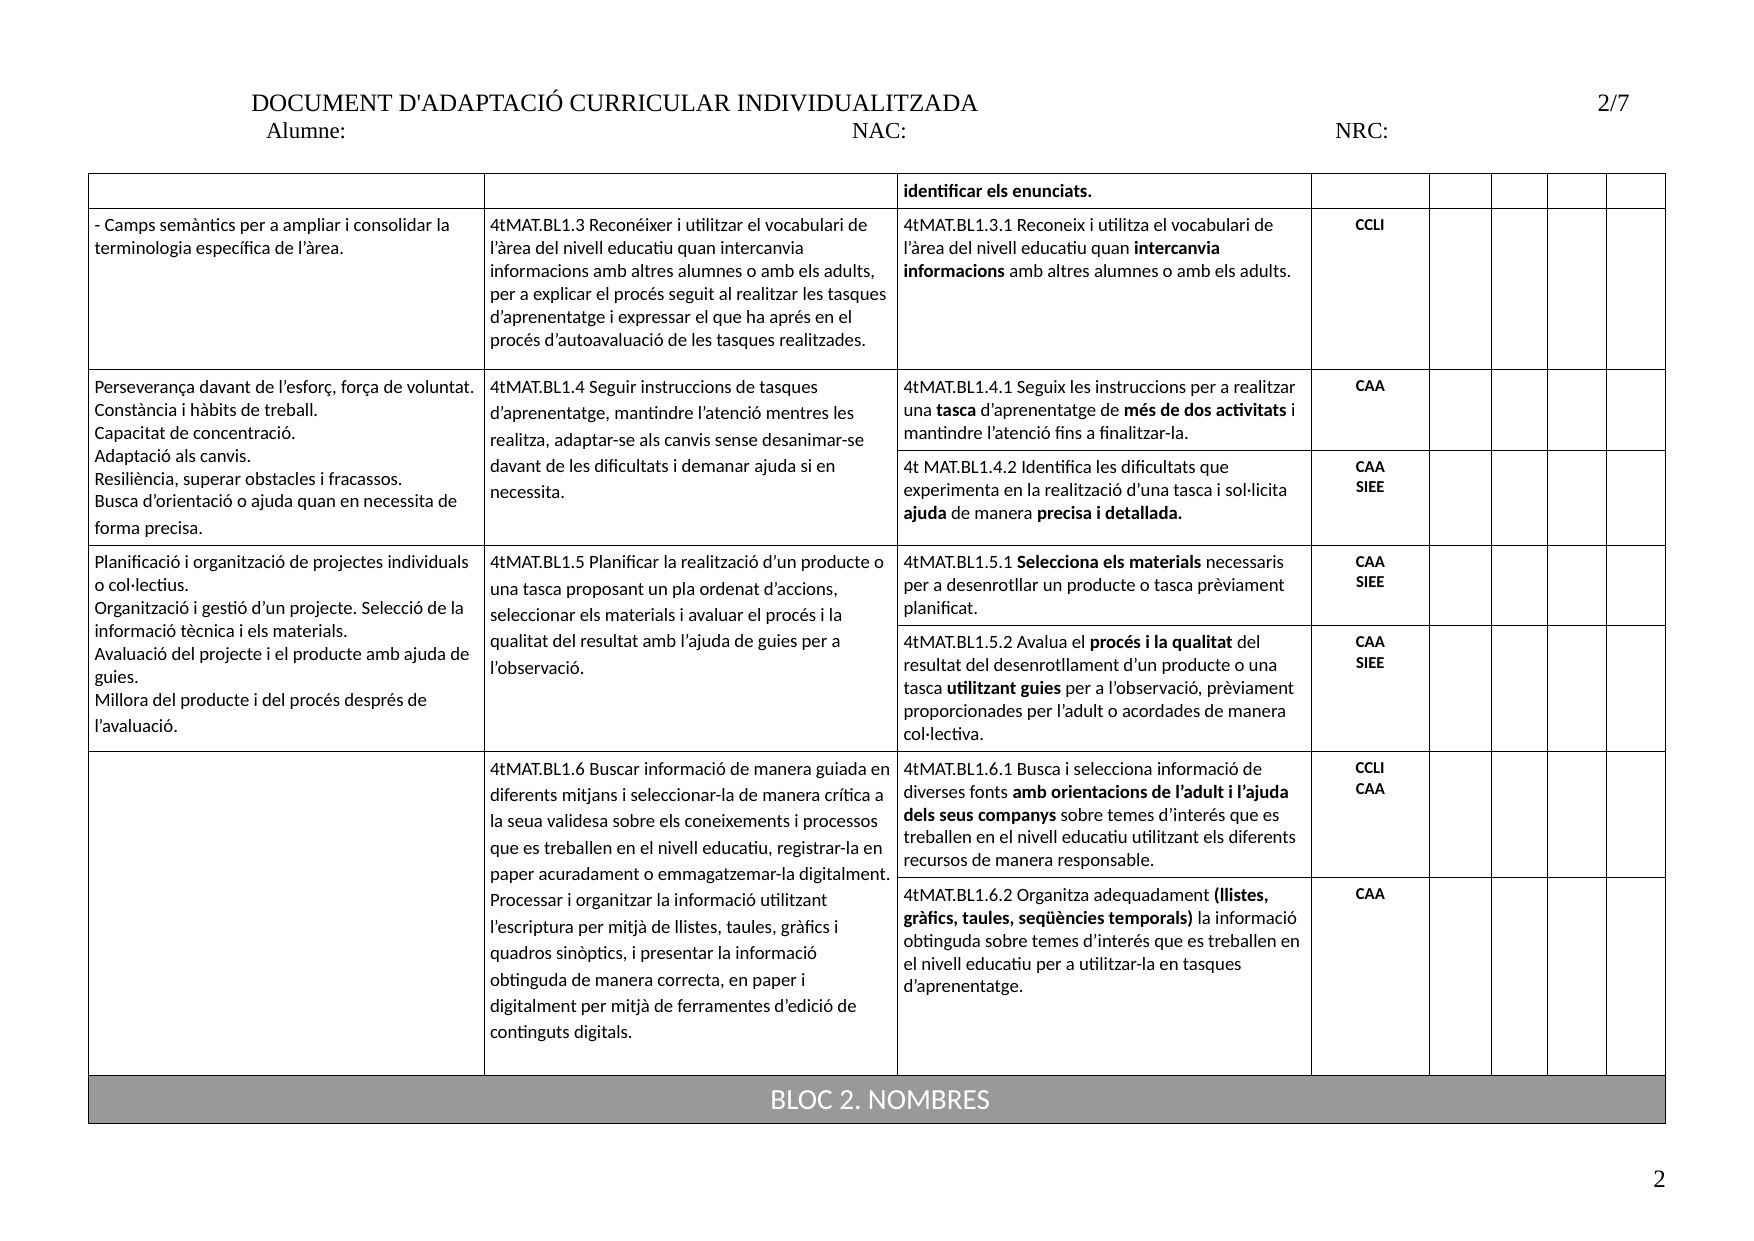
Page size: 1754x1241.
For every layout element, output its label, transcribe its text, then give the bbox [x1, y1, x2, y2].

table_cell [1430, 626, 1491, 751]
table_cell [1492, 451, 1547, 544]
table_cell [1430, 174, 1491, 208]
table_cell [1548, 370, 1606, 449]
table_cell 4tMAT.BL1.5 Planificar la realització d’un producte o una tasca proposant un pla ordenat d’accions, seleccionar els materials i avaluar el procés i la qualitat del resultat amb l’ajuda de guies per a l’observació. [485, 546, 897, 751]
table_cell [1607, 451, 1665, 544]
table_cell [1607, 174, 1665, 208]
table_cell CAA SIEE [1312, 546, 1429, 625]
table_cell [1548, 174, 1606, 208]
table_cell [1312, 174, 1429, 208]
table_cell [89, 174, 484, 208]
table_cell BLOC 2. NOMBRES [89, 1076, 1665, 1123]
table_cell [1607, 878, 1665, 1075]
table_cell CAA [1312, 370, 1429, 449]
table_cell [1430, 546, 1491, 625]
table_cell CCLI CAA [1312, 752, 1429, 877]
table_cell 4tMAT.BL1.5.1 Selecciona els materials necessaris per a desenrotllar un producte o tasca prèviament planificat. [898, 546, 1311, 625]
table_cell [1492, 878, 1547, 1075]
table_cell - Camps semàntics per a ampliar i consolidar la terminologia específica de l’àrea. [89, 209, 484, 369]
table_cell [1548, 878, 1606, 1075]
table_cell [1607, 626, 1665, 751]
table_cell 4tMAT.BL1.3.1 Reconeix i utilitza el vocabulari de l’àrea del nivell educatiu quan intercanvia informacions amb altres alumnes o amb els adults. [898, 209, 1311, 369]
table_cell 4tMAT.BL1.3 Reconéixer i utilitzar el vocabulari de l’àrea del nivell educatiu quan intercanvia informacions amb altres alumnes o amb els adults, per a explicar el procés seguit al realitzar les tasques d’aprenentatge i expressar el que ha aprés en el procés d’autoavaluació de les tasques realitzades. [485, 209, 897, 369]
table_cell [1548, 752, 1606, 877]
table_cell [1548, 626, 1606, 751]
table_cell [1492, 546, 1547, 625]
table_cell [1607, 752, 1665, 877]
table_cell [1492, 752, 1547, 877]
table_cell [485, 174, 897, 208]
table_cell [1430, 878, 1491, 1075]
table_cell CAA SIEE [1312, 626, 1429, 751]
table_cell 4tMAT.BL1.5.2 Avalua el procés i la qualitat del resultat del desenrotllament d’un producte o una tasca utilitzant guies per a l’observació, prèviament proporcionades per l’adult o acordades de manera col·lectiva. [898, 626, 1311, 751]
table_cell 4tMAT.BL1.4.1 Seguix les instruccions per a realitzar una tasca d’aprenentatge de més de dos activitats i mantindre l’atenció fins a finalitzar-la. [898, 370, 1311, 449]
table_cell [1607, 209, 1665, 369]
table_cell [1607, 546, 1665, 625]
table_cell [1430, 209, 1491, 369]
table_cell [1430, 752, 1491, 877]
table_cell [1492, 370, 1547, 449]
table_cell 4t MAT.BL1.4.2 Identifica les dificultats que experimenta en la realització d’una tasca i sol·licita ajuda de manera precisa i detallada. [898, 451, 1311, 544]
table_cell [1548, 451, 1606, 544]
table_cell identificar els enunciats. [898, 174, 1311, 208]
table_cell 4tMAT.BL1.4 Seguir instruccions de tasques d’aprenentatge, mantindre l’atenció mentres les realitza, adaptar-se als canvis sense desanimar-se davant de les dificultats i demanar ajuda si en necessita. [485, 370, 897, 544]
table_cell CAA [1312, 878, 1429, 1075]
table_cell [1430, 370, 1491, 449]
table_cell [1430, 451, 1491, 544]
table_cell [1607, 370, 1665, 449]
table_cell CCLI [1312, 209, 1429, 369]
table_cell [1492, 209, 1547, 369]
table_cell [89, 752, 484, 1075]
table_cell [1548, 546, 1606, 625]
table_cell CAA SIEE [1312, 451, 1429, 544]
table_cell 4tMAT.BL1.6.2 Organitza adequadament (llistes, gràfics, taules, seqüències temporals) la informació obtinguda sobre temes d’interés que es treballen en el nivell educatiu per a utilitzar-la en tasques d’aprenentatge. [898, 878, 1311, 1075]
table_cell [1548, 209, 1606, 369]
table_cell Planificació i organització de projectes individuals o col·lectius. Organització i gestió d’un projecte. Selecció de la informació tècnica i els materials. Avaluació del projecte i el producte amb ajuda de guies. Millora del producte i del procés després de l’avaluació. [89, 546, 484, 751]
table_cell Perseverança davant de l’esforç, força de voluntat. Constància i hàbits de treball. Capacitat de concentració. Adaptació als canvis. Resiliència, superar obstacles i fracassos. Busca d’orientació o ajuda quan en necessita de forma precisa. [89, 370, 484, 544]
table_cell [1492, 174, 1547, 208]
table_cell 4tMAT.BL1.6.1 Busca i selecciona informació de diverses fonts amb orientacions de l’adult i l’ajuda dels seus companys sobre temes d’interés que es treballen en el nivell educatiu utilitzant els diferents recursos de manera responsable. [898, 752, 1311, 877]
table_cell 4tMAT.BL1.6 Buscar informació de manera guiada en diferents mitjans i seleccionar-la de manera crítica a la seua validesa sobre els coneixements i processos que es treballen en el nivell educatiu, registrar-la en paper acuradament o emmagatzemar-la digitalment. Processar i organitzar la informació utilitzant l’escriptura per mitjà de llistes, taules, gràfics i quadros sinòptics, i presentar la informació obtinguda de manera correcta, en paper i digitalment per mitjà de ferramentes d’edició de continguts digitals. [485, 752, 897, 1075]
table_cell [1492, 626, 1547, 751]
